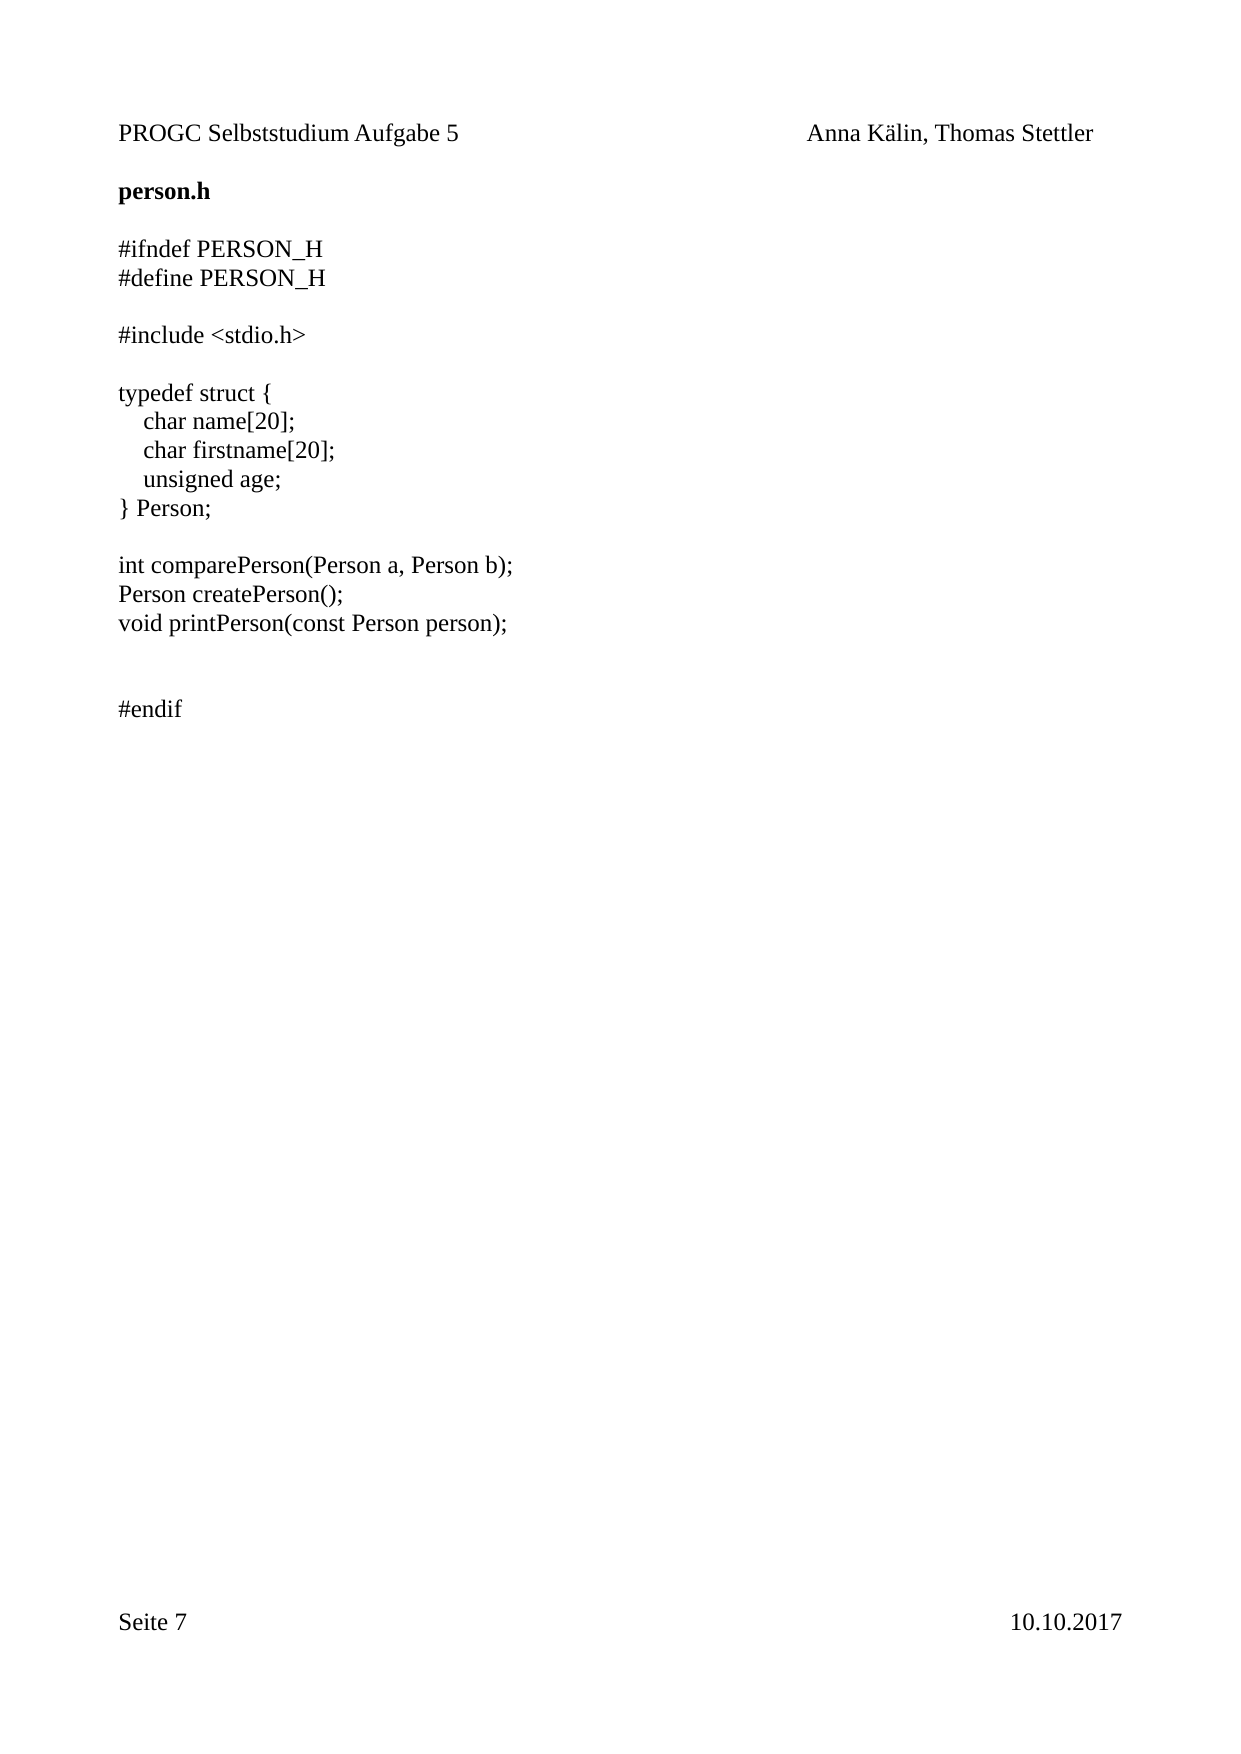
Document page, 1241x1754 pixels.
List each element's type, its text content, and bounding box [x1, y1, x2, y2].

text #define PERSON_H [118, 263, 1122, 291]
text int comparePerson(Person a, Person b); [118, 550, 1122, 579]
text } Person; [118, 493, 1122, 521]
text #include <stdio.h> [118, 320, 1122, 349]
text void printPerson(const Person person); [118, 608, 1122, 636]
text #endif [118, 694, 1122, 723]
text typedef struct { [118, 378, 1122, 406]
text unsigned age; [118, 464, 1122, 493]
text char name[20]; [118, 406, 1122, 435]
text person.h [118, 176, 1122, 205]
text Person createPerson(); [118, 579, 1122, 608]
text char firstname[20]; [118, 435, 1122, 464]
text #ifndef PERSON_H [118, 234, 1122, 263]
